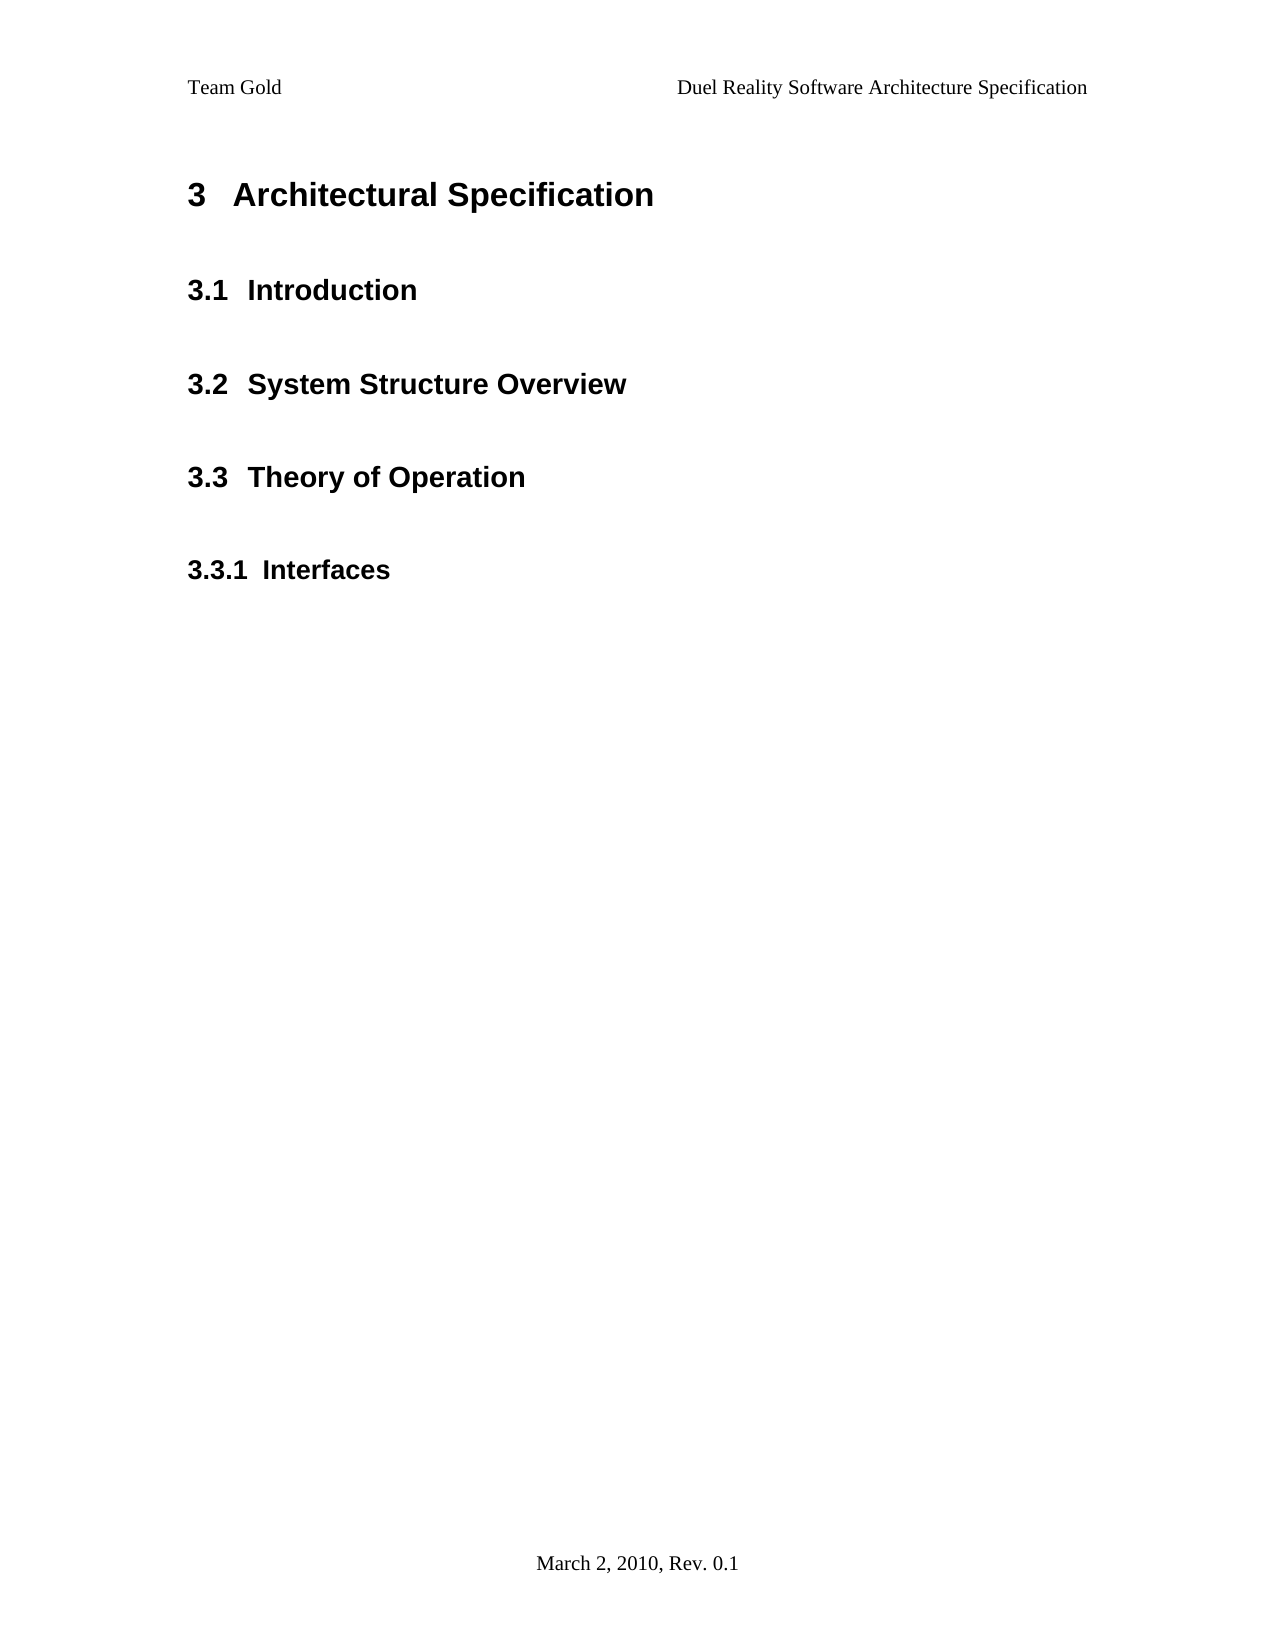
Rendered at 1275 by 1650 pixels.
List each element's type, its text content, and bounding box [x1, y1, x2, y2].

subtitle Theory of Operation [187, 461, 1087, 494]
subtitle Interfaces [187, 554, 1087, 585]
subtitle Introduction [187, 273, 1087, 307]
subtitle System Structure Overview [187, 367, 1087, 401]
subtitle Architectural Specification [187, 175, 1087, 213]
